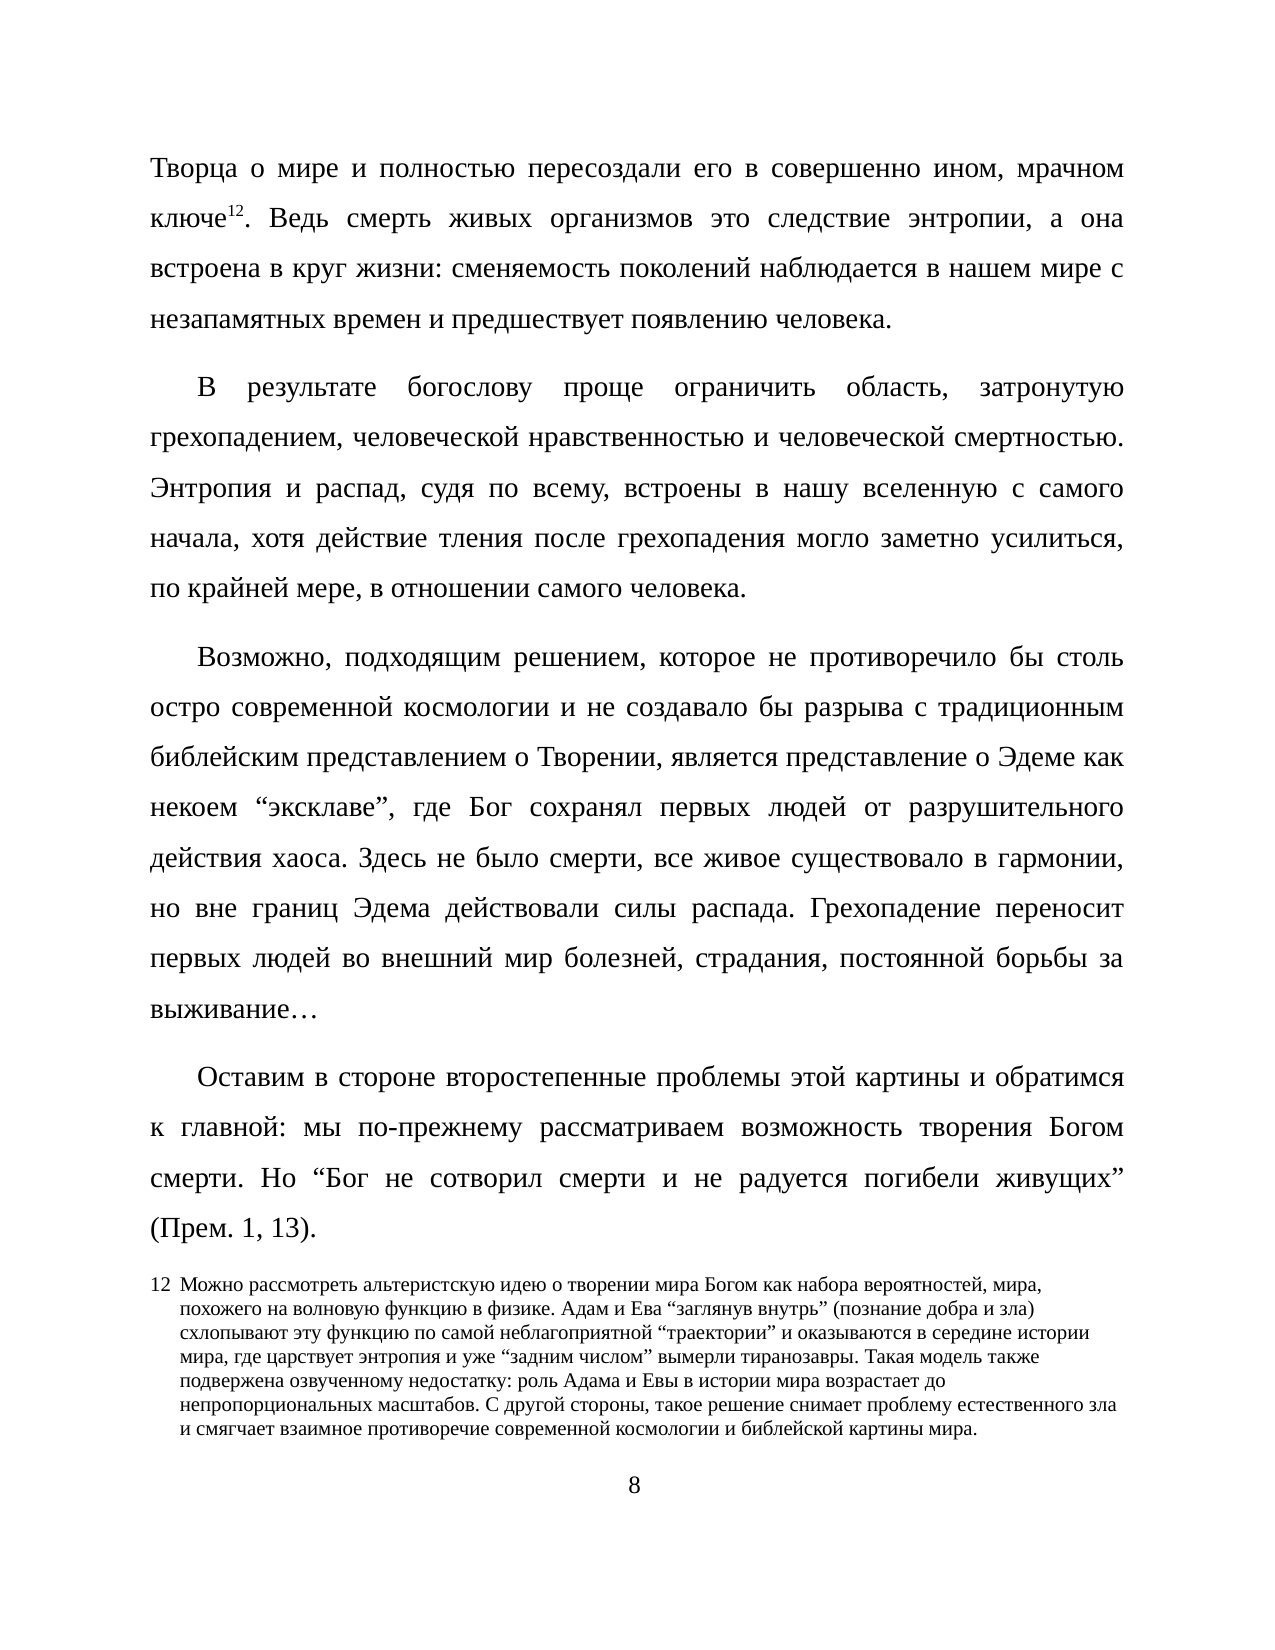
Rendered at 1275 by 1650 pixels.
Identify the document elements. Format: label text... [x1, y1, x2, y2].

text В результате богослову проще ограничить область, затронутую грехопадением, человеческой нравственностью и человеческой смертностью. Энтропия и распад, судя по всему, встроены в нашу вселенную с самого начала, хотя действие тления после грехопадения могло заметно усилиться, по крайней мере, в отношении самого человека. [150, 369, 1125, 604]
text Творца о мире и полностью пересоздали его в совершенно ином, мрачном ключе. Ведь смерть живых организмов это следствие энтропии, а она встроена в круг жизни: сменяемость поколений наблюдается в нашем мире с незапамятных времен и предшествует появлению человека. [150, 150, 1125, 334]
text Можно рассмотреть альтеристскую идею о творении мира Богом как набора вероятностей, мира, похожего на волновую функцию в физике. Адам и Ева “заглянув внутрь” (познание добра и зла) схлопывают эту функцию по самой неблагоприятной “траектории” и оказываются в середине истории мира, где царствует энтропия и уже “задним числом” вымерли тиранозавры. Такая модель также подвержена озвученному недостатку: роль Адама и Евы в истории мира возрастает до непропорциональных масштабов. С другой стороны, такое решение снимает проблему естественного зла и смягчает взаимное противоречие современной космологии и библейской картины мира. [150, 1272, 1125, 1440]
text Оставим в стороне второстепенные проблемы этой картины и обратимся к главной: мы по-прежнему рассматриваем возможность творения Богом смерти. Но “Бог не сотворил смерти и не радуется погибели живущих” (Прем. 1, 13). [150, 1059, 1125, 1243]
text Возможно, подходящим решением, которое не противоречило бы столь остро современной космологии и не создавало бы разрыва с традиционным библейским представлением о Творении, является представление о Эдеме как некоем “эксклаве”, где Бог сохранял первых людей от разрушительного действия хаоса. Здесь не было смерти, все живое существовало в гармонии, но вне границ Эдема действовали силы распада. Грехопадение переносит первых людей во внешний мир болезней, страдания, постоянной борьбы за выживание… [150, 639, 1125, 1024]
